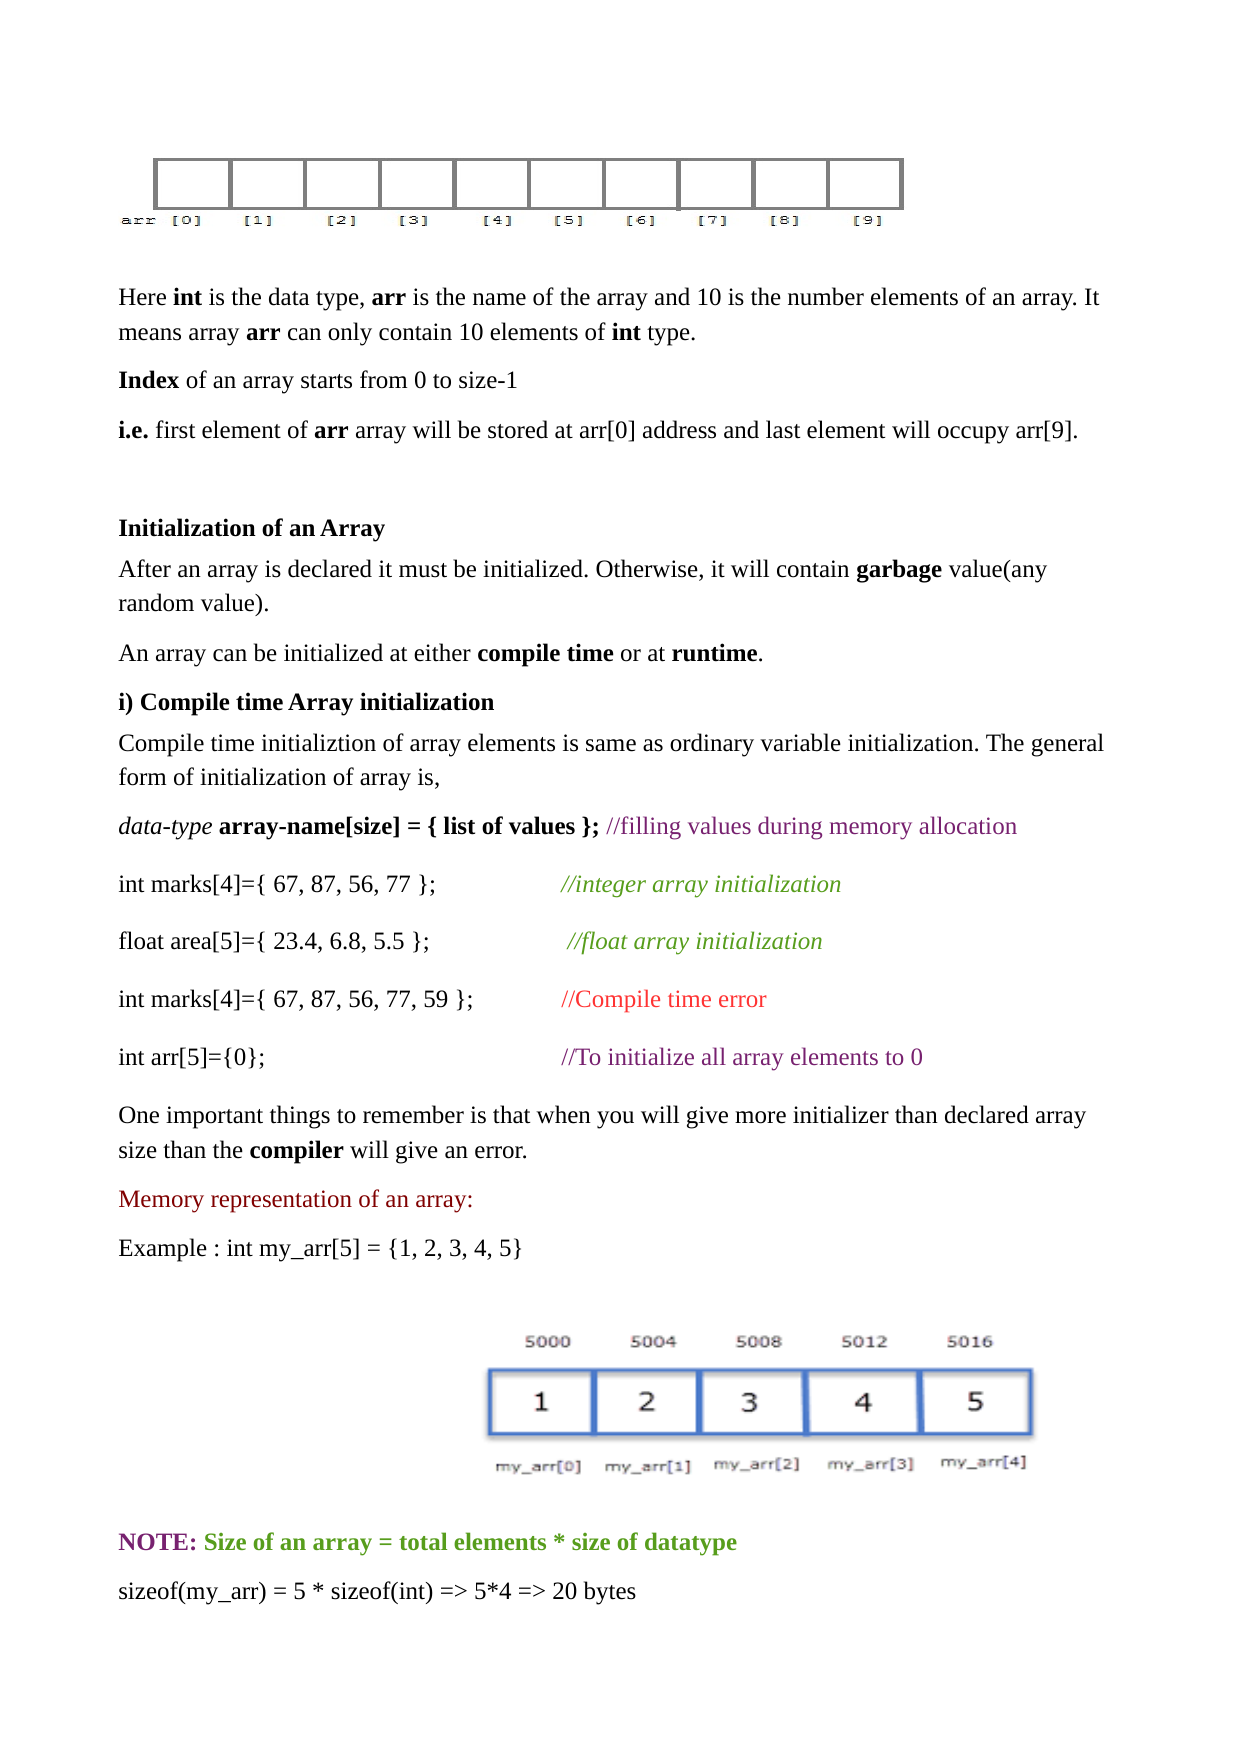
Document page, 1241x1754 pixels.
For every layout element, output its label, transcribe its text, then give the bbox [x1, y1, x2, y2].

text An array can be initialized at either compile time or at runtime. [118, 638, 1122, 666]
text int marks[4]={ 67, 87, 56, 77, 59 }; //Compile time error [118, 984, 1122, 1013]
text int marks[4]={ 67, 87, 56, 77 }; //integer array initialization [118, 869, 1122, 898]
text Index of an array starts from 0 to size-1 [118, 366, 1122, 394]
picture [118, 118, 940, 262]
text Memory representation of an array: [118, 1184, 1122, 1213]
picture [390, 1280, 1114, 1527]
text data-type array-name[size] = { list of values }; //filling values during memory allocation [118, 811, 1122, 840]
text i.e. first element of arr array will be stored at arr[0] address and last element will occupy arr[9]. [118, 415, 1122, 443]
text sizeof(my_arr) = 5 * sizeof(int) => 5*4 => 20 bytes [118, 1576, 1122, 1605]
text Here int is the data type, arr is the name of the array and 10 is the number elements of an array. It means array arr can only contain 10 elements of int type. [118, 282, 1122, 345]
text Example : int my_arr[5] = {1, 2, 3, 4, 5} [118, 1233, 1122, 1262]
text float area[5]={ 23.4, 6.8, 5.5 }; //float array initialization [118, 926, 1122, 955]
text After an array is declared it must be initialized. Otherwise, it will contain garbage value(any random value). [118, 554, 1122, 617]
text Compile time initializtion of array elements is same as ordinary variable initialization. The general form of initialization of array is, [118, 728, 1122, 791]
text One important things to remember is that when you will give more initializer than declared array size than the compiler will give an error. [118, 1100, 1122, 1164]
text NOTE: Size of an array = total elements * size of datatype [118, 1527, 1122, 1556]
subtitle Initialization of an Array [118, 513, 1122, 542]
text int arr[5]={0}; //To initialize all array elements to 0 [118, 1042, 1122, 1071]
subtitle i) Compile time Array initialization [118, 687, 1122, 715]
